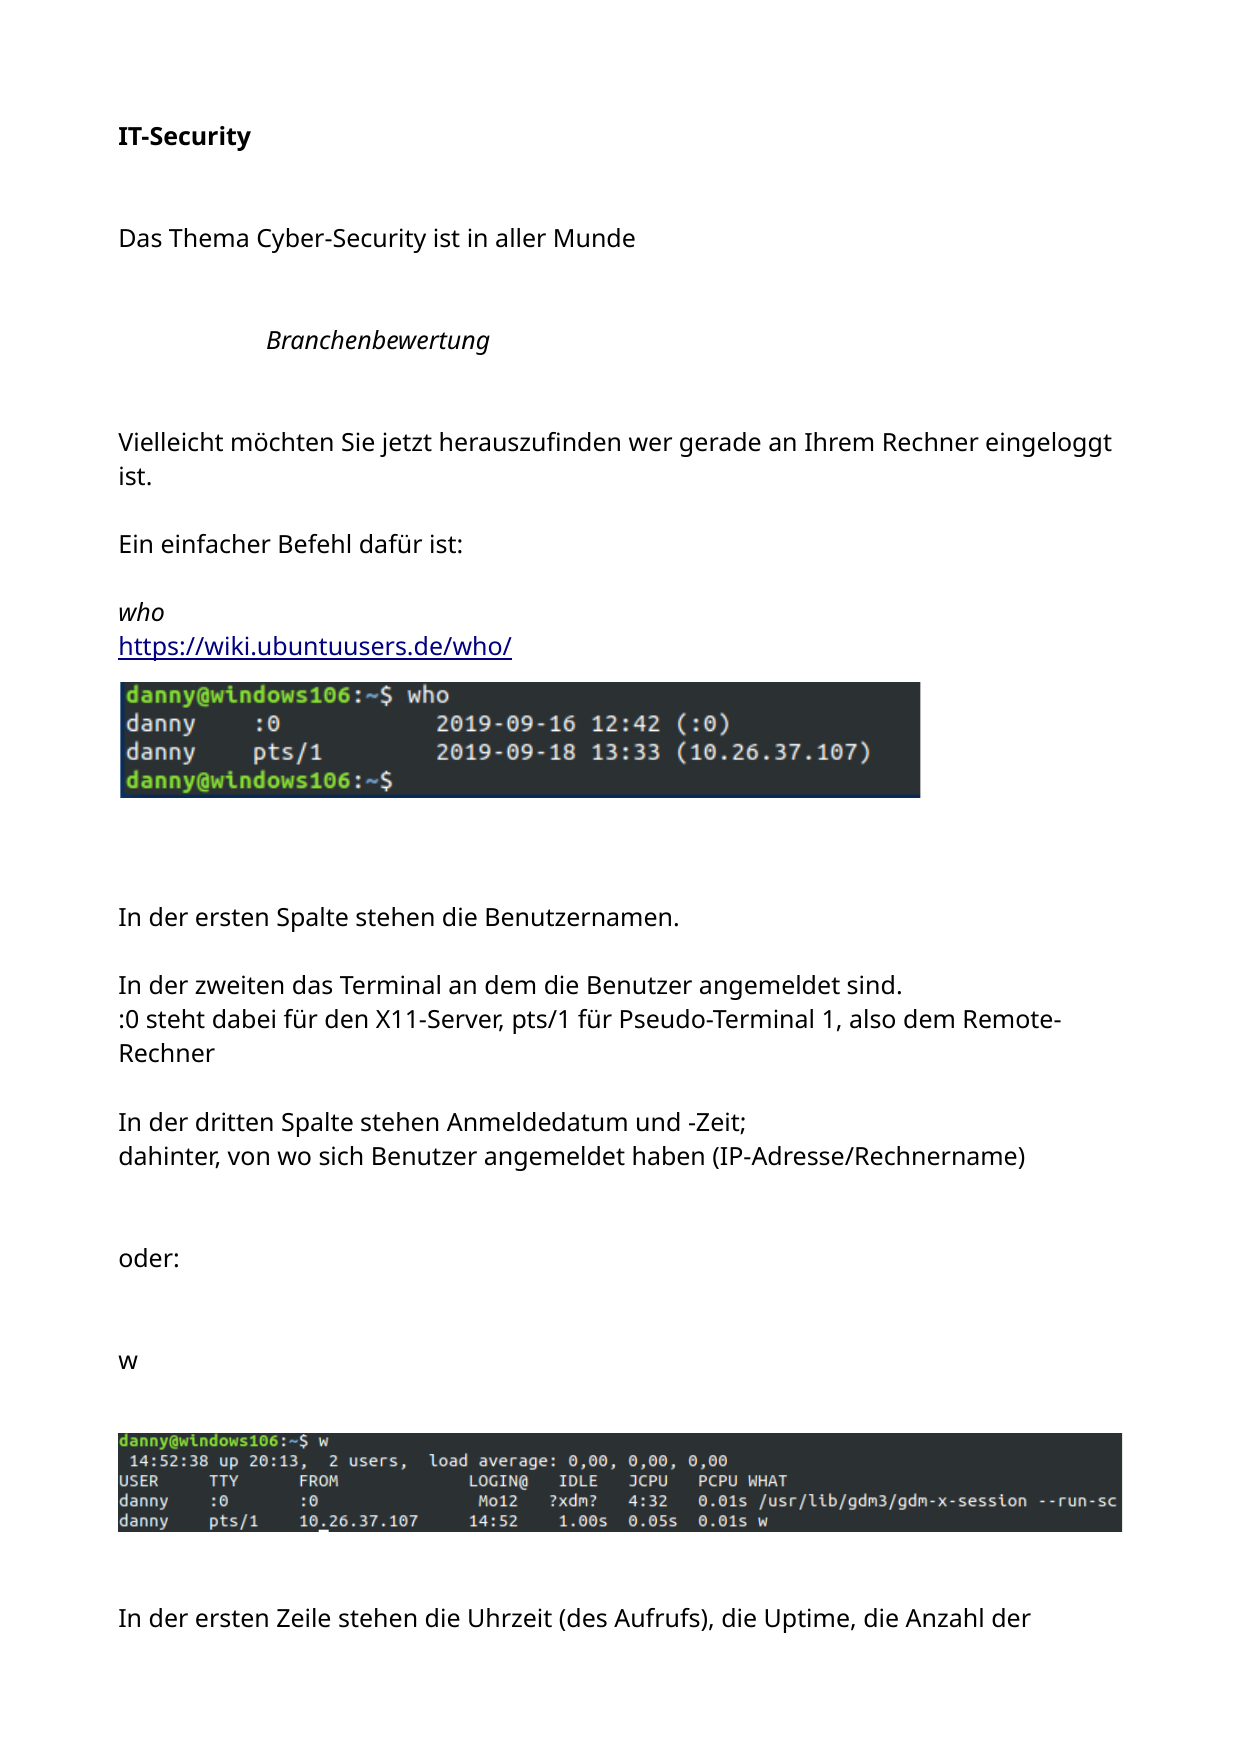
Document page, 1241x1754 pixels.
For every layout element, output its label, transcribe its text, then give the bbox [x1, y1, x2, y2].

text In der dritten Spalte stehen Anmeldedatum und -Zeit; dahinter, von wo sich Benutzer angemeldet haben (IP-Adresse/Rechnername) [118, 1104, 1122, 1172]
picture [118, 1433, 1123, 1532]
text Branchenbewertung [118, 288, 1122, 391]
text w [118, 1274, 1122, 1411]
text Vielleicht möchten Sie jetzt herauszufinden wer gerade an Ihrem Rechner eingeloggt ist. Ein einfacher Befehl dafür ist: who [118, 391, 1122, 629]
picture [120, 682, 921, 798]
text In der ersten Spalte stehen die Benutzernamen. In der zweiten das Terminal an dem die Benutzer angemeldet sind. :0 steht dabei für den X11-Server, pts/1 für Pseudo-Terminal 1, also dem Remote-Rechner [118, 900, 1122, 1104]
text https://wiki.ubuntuusers.de/who/ [118, 629, 1122, 663]
text In der ersten Zeile stehen die Uhrzeit (des Aufrufs), die Uptime, die Anzahl der [118, 1600, 1122, 1634]
text IT-Security [118, 118, 1122, 152]
text oder: [118, 1172, 1122, 1274]
text Das Thema Cyber-Security ist in aller Munde [118, 186, 1122, 288]
